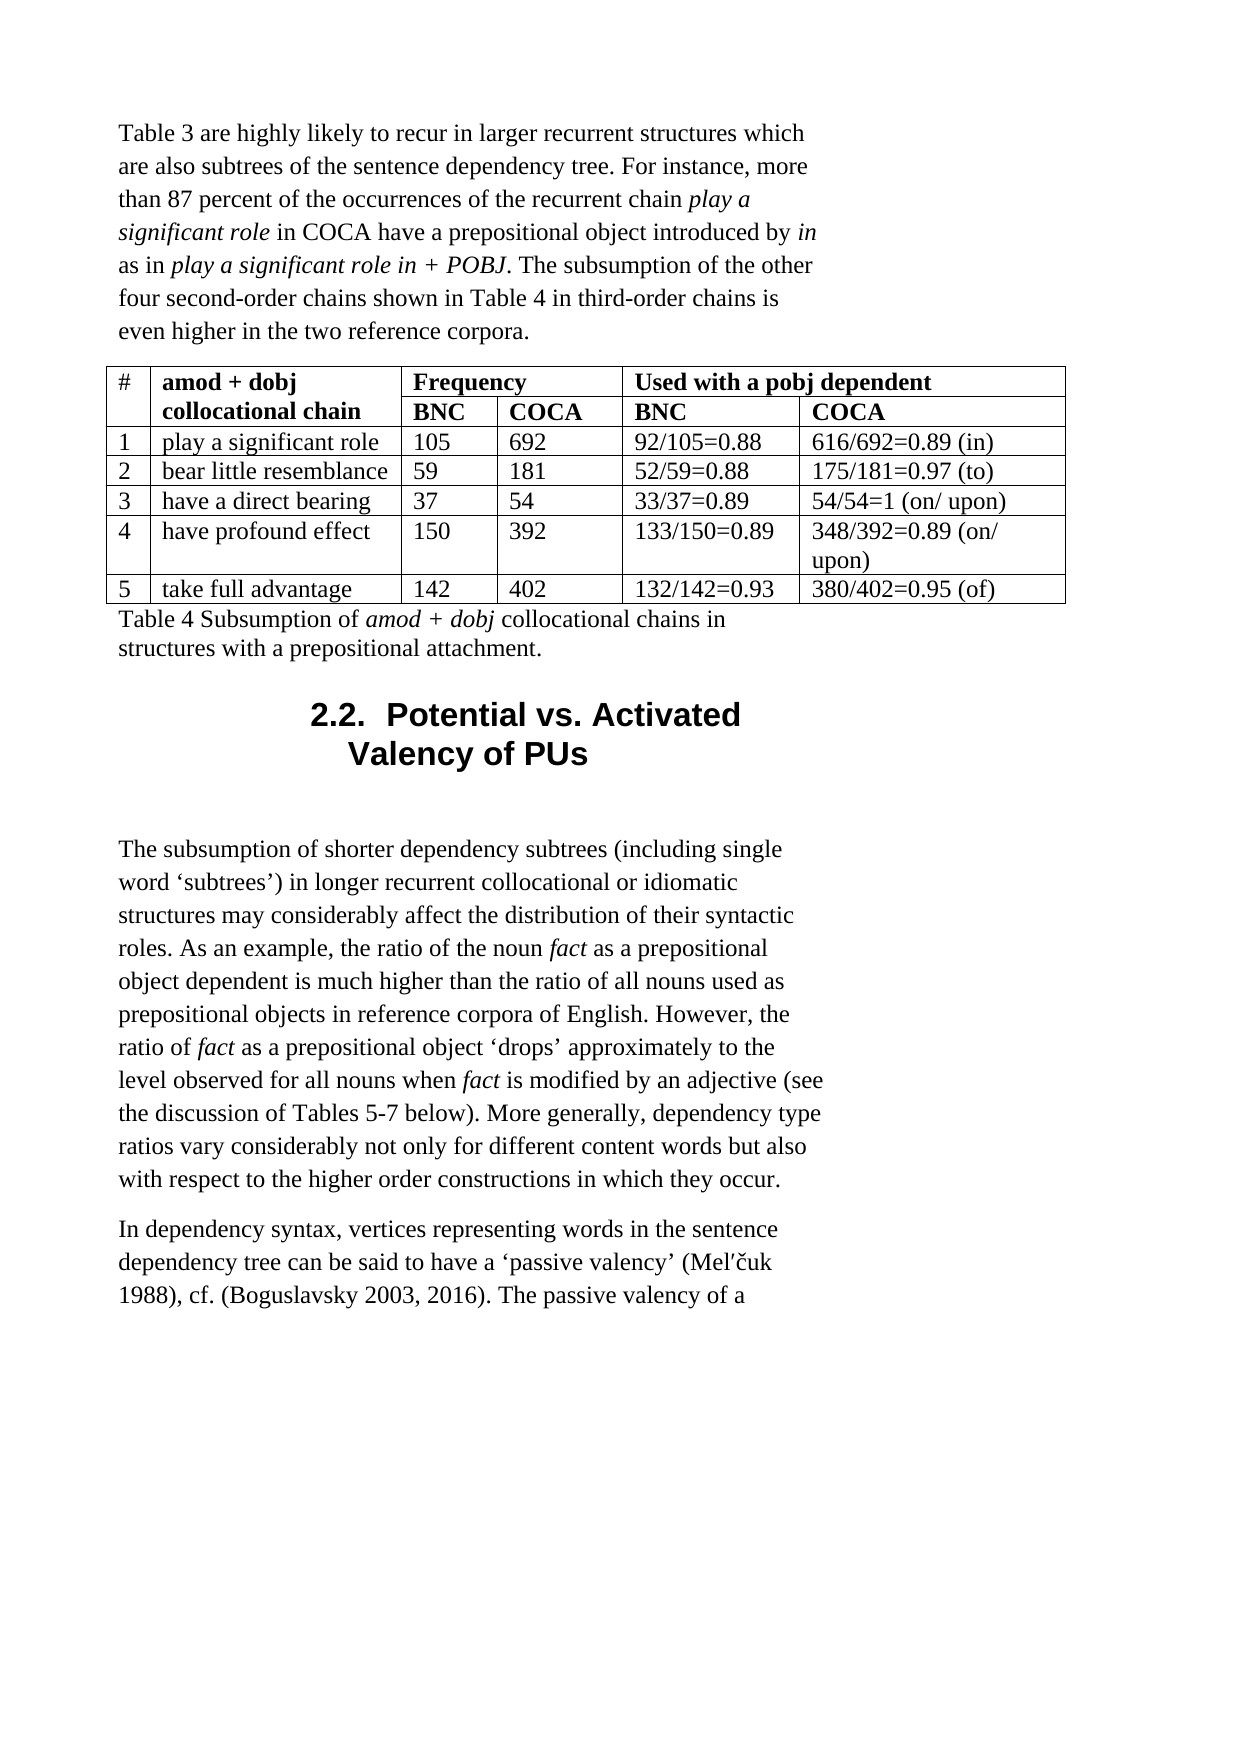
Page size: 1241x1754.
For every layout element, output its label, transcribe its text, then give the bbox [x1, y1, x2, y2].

table_cell 4 [107, 516, 150, 573]
table_cell 133/150=0.89 [623, 516, 799, 573]
table_header # [107, 367, 150, 426]
table_cell 402 [498, 575, 622, 603]
table_cell 1 [107, 427, 150, 455]
table_cell 52/59=0.88 [623, 456, 799, 485]
table_cell 59 [402, 456, 497, 485]
table_cell COCA [498, 397, 622, 426]
table_cell 132/142=0.93 [623, 575, 799, 603]
text Table 4 Subsumption of amod + dobj collocational chains in structures with a prepositional attachment. [118, 604, 827, 662]
table_header Used with a pobj dependent [623, 367, 1065, 396]
table_cell BNC [402, 397, 497, 426]
list Potential vs. Activated Valency of PUs [310, 695, 827, 772]
table_cell 3 [107, 486, 150, 515]
table_cell 37 [402, 486, 497, 515]
table_header amod + dobj collocational chain [151, 367, 401, 426]
table_cell play a significant role [151, 427, 401, 455]
table_cell 181 [498, 456, 622, 485]
table_cell 380/402=0.95 (of) [800, 575, 1065, 603]
table_cell 54/54=1 (on/ upon) [800, 486, 1065, 515]
table_header Frequency [402, 367, 622, 396]
table_cell COCA [800, 397, 1065, 426]
text In dependency syntax, vertices representing words in the sentence dependency tree can be said to have a ‘passive valency’ (Melʹčuk 1988), cf. (Boguslavsky 2003, 2016). The passive valency of a [118, 1214, 827, 1309]
table_cell 142 [402, 575, 497, 603]
table_cell 692 [498, 427, 622, 455]
table_cell have profound effect [151, 516, 401, 573]
table_cell 616/692=0.89 (in) [800, 427, 1065, 455]
table_cell 33/37=0.89 [623, 486, 799, 515]
table_cell take full advantage [151, 575, 401, 603]
table_cell have a direct bearing [151, 486, 401, 515]
table_cell 92/105=0.88 [623, 427, 799, 455]
table_cell 150 [402, 516, 497, 573]
table_cell 5 [107, 575, 150, 603]
text Table 3 are highly likely to recur in larger recurrent structures which are also subtrees of the sentence dependency tree. For instance, more than 87 percent of the occurrences of the recurrent chain play a significant role in COCA have a prepositional object introduced by in as in play a significant role in + POBJ. The subsumption of the other four second-order chains shown in Table 4 in third-order chains is even higher in the two reference corpora. [118, 118, 827, 345]
table_cell 2 [107, 456, 150, 485]
table_cell 175/181=0.97 (to) [800, 456, 1065, 485]
table_cell 348/392=0.89 (on/ upon) [800, 516, 1065, 573]
table_cell bear little resemblance [151, 456, 401, 485]
table_cell BNC [623, 397, 799, 426]
table_cell 105 [402, 427, 497, 455]
table_cell 392 [498, 516, 622, 573]
text The subsumption of shorter dependency subtrees (including single word ‘subtrees’) in longer recurrent collocational or idiomatic structures may considerably affect the distribution of their syntactic roles. As an example, the ratio of the noun fact as a prepositional object dependent is much higher than the ratio of all nouns used as prepositional objects in reference corpora of English. However, the ratio of fact as a prepositional object ‘drops’ approximately to the level observed for all nouns when fact is modified by an adjective (see the discussion of Tables 5-7 below). More generally, dependency type ratios vary considerably not only for different content words but also with respect to the higher order constructions in which they occur. [118, 834, 827, 1193]
table_cell 54 [498, 486, 622, 515]
